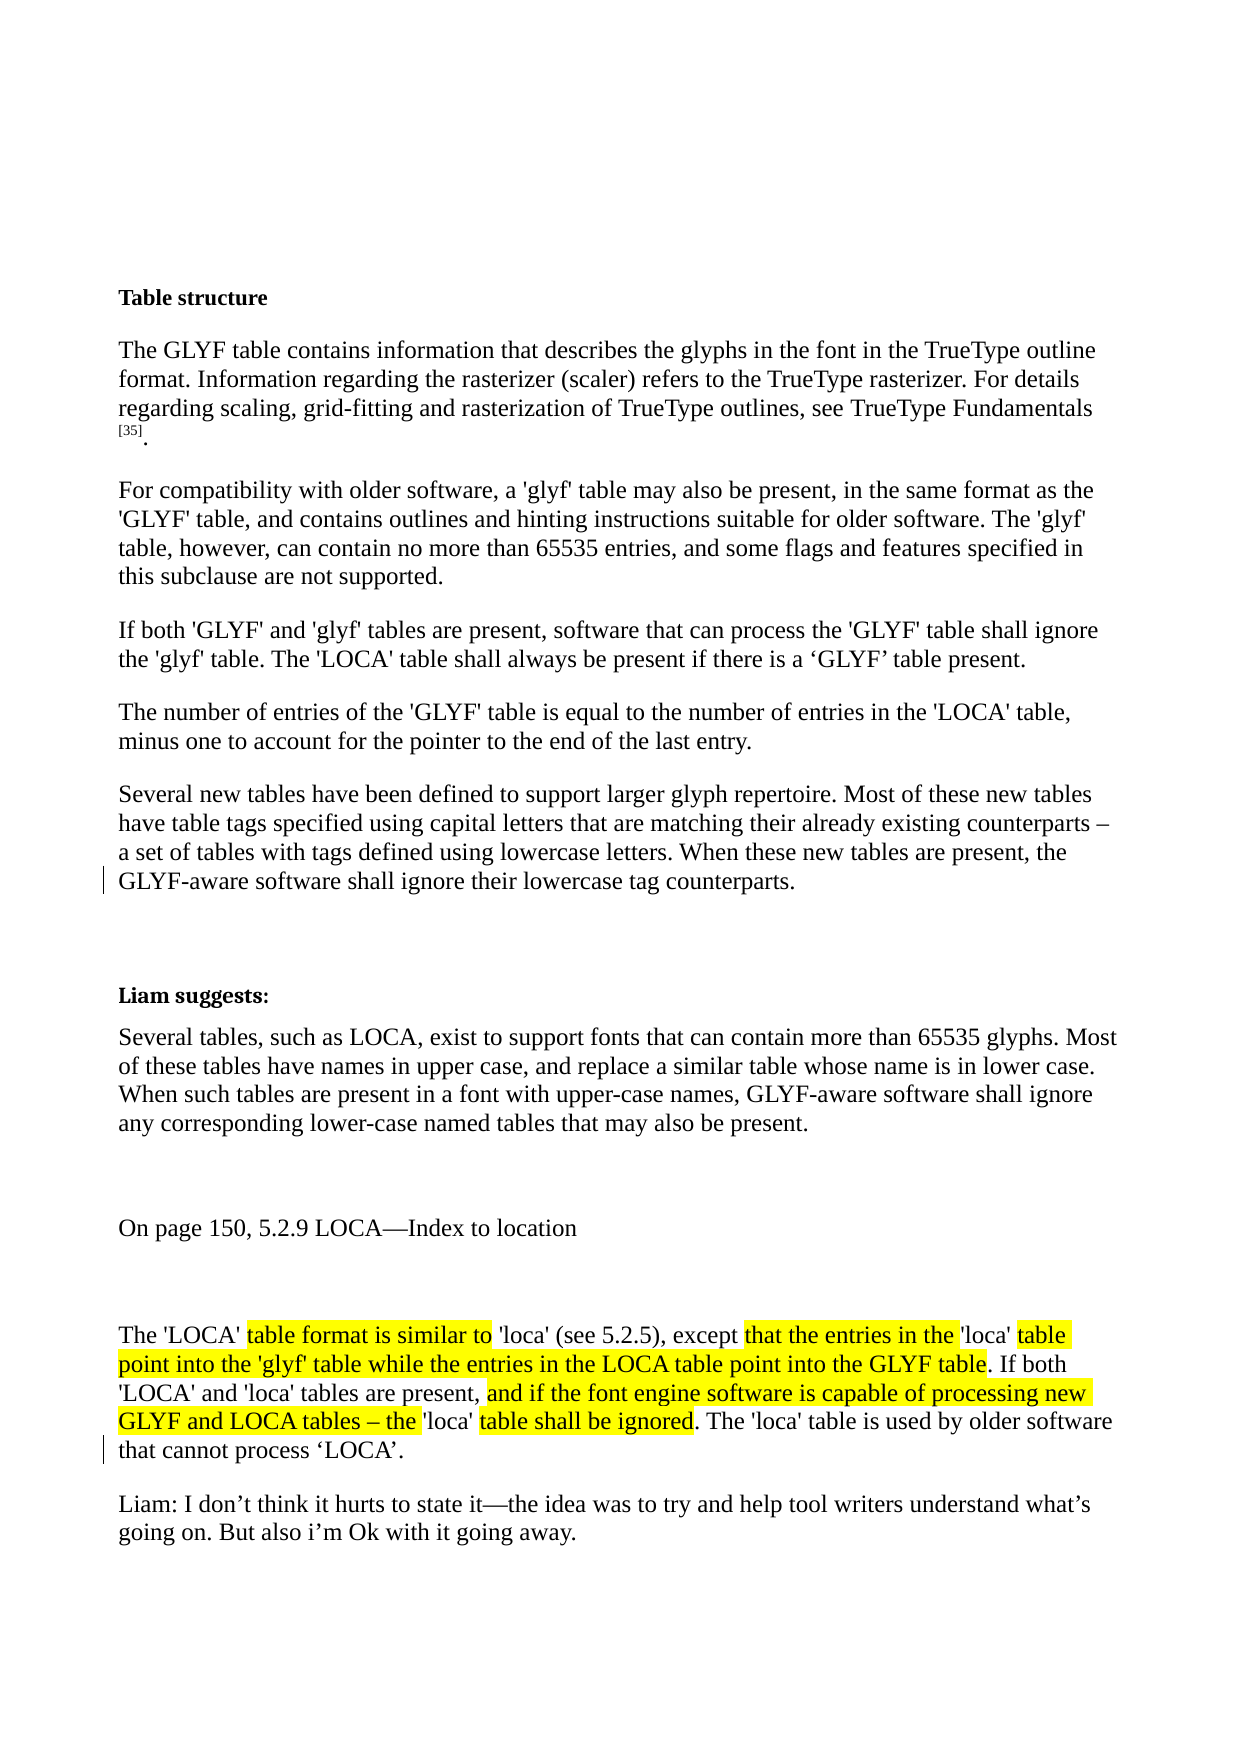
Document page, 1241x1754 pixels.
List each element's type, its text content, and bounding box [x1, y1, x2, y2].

subtitle Table structure [118, 284, 1122, 310]
text On page 150, 5.2.9 LOCA—Index to location [118, 1213, 1122, 1242]
text The number of entries of the 'GLYF' table is equal to the number of entries in the 'LOCA' table, minus one to account for the pointer to the end of the last entry. [118, 697, 1122, 755]
text If both 'GLYF' and 'glyf' tables are present, software that can process the 'GLYF' table shall ignore the 'glyf' table. The 'LOCA' table shall always be present if there is a ‘GLYF’ table present. [118, 615, 1122, 672]
text Several new tables have been defined to support larger glyph repertoire. Most of these new tables have table tags specified using capital letters that are matching their already existing counterparts – a set of tables with tags defined using lowercase letters. When these new tables are present, the GLYF-aware software shall ignore their lowercase tag counterparts. [118, 779, 1122, 894]
text Liam suggests: [118, 983, 1122, 1009]
text The GLYF table contains information that describes the glyphs in the font in the TrueType outline format. Information regarding the rasterizer (scaler) refers to the TrueType rasterizer. For details regarding scaling, grid-fitting and rasterization of TrueType outlines, see TrueType Fundamentals [35]. [118, 335, 1122, 450]
text Liam: I don’t think it hurts to state it—the idea was to try and help tool writers understand what’s going on. But also i’m Ok with it going away. [118, 1489, 1122, 1546]
text The 'LOCA' table format is similar to 'loca' (see 5.2.5), except that the entries in the 'loca' table point into the 'glyf' table while the entries in the LOCA table point into the GLYF table. If both 'LOCA' and 'loca' tables are present, and if the font engine software is capable of processing new GLYF and LOCA tables – the 'loca' table shall be ignored. The 'loca' table is used by older software that cannot process ‘LOCA’. [118, 1320, 1122, 1464]
text For compatibility with older software, a 'glyf' table may also be present, in the same format as the 'GLYF' table, and contains outlines and hinting instructions suitable for older software. The 'glyf' table, however, can contain no more than 65535 entries, and some flags and features specified in this subclause are not supported. [118, 475, 1122, 590]
text Several tables, such as LOCA, exist to support fonts that can contain more than 65535 glyphs. Most of these tables have names in upper case, and replace a similar table whose name is in lower case. When such tables are present in a font with upper-case names, GLYF-aware software shall ignore any corresponding lower-case named tables that may also be present. [118, 1022, 1122, 1137]
